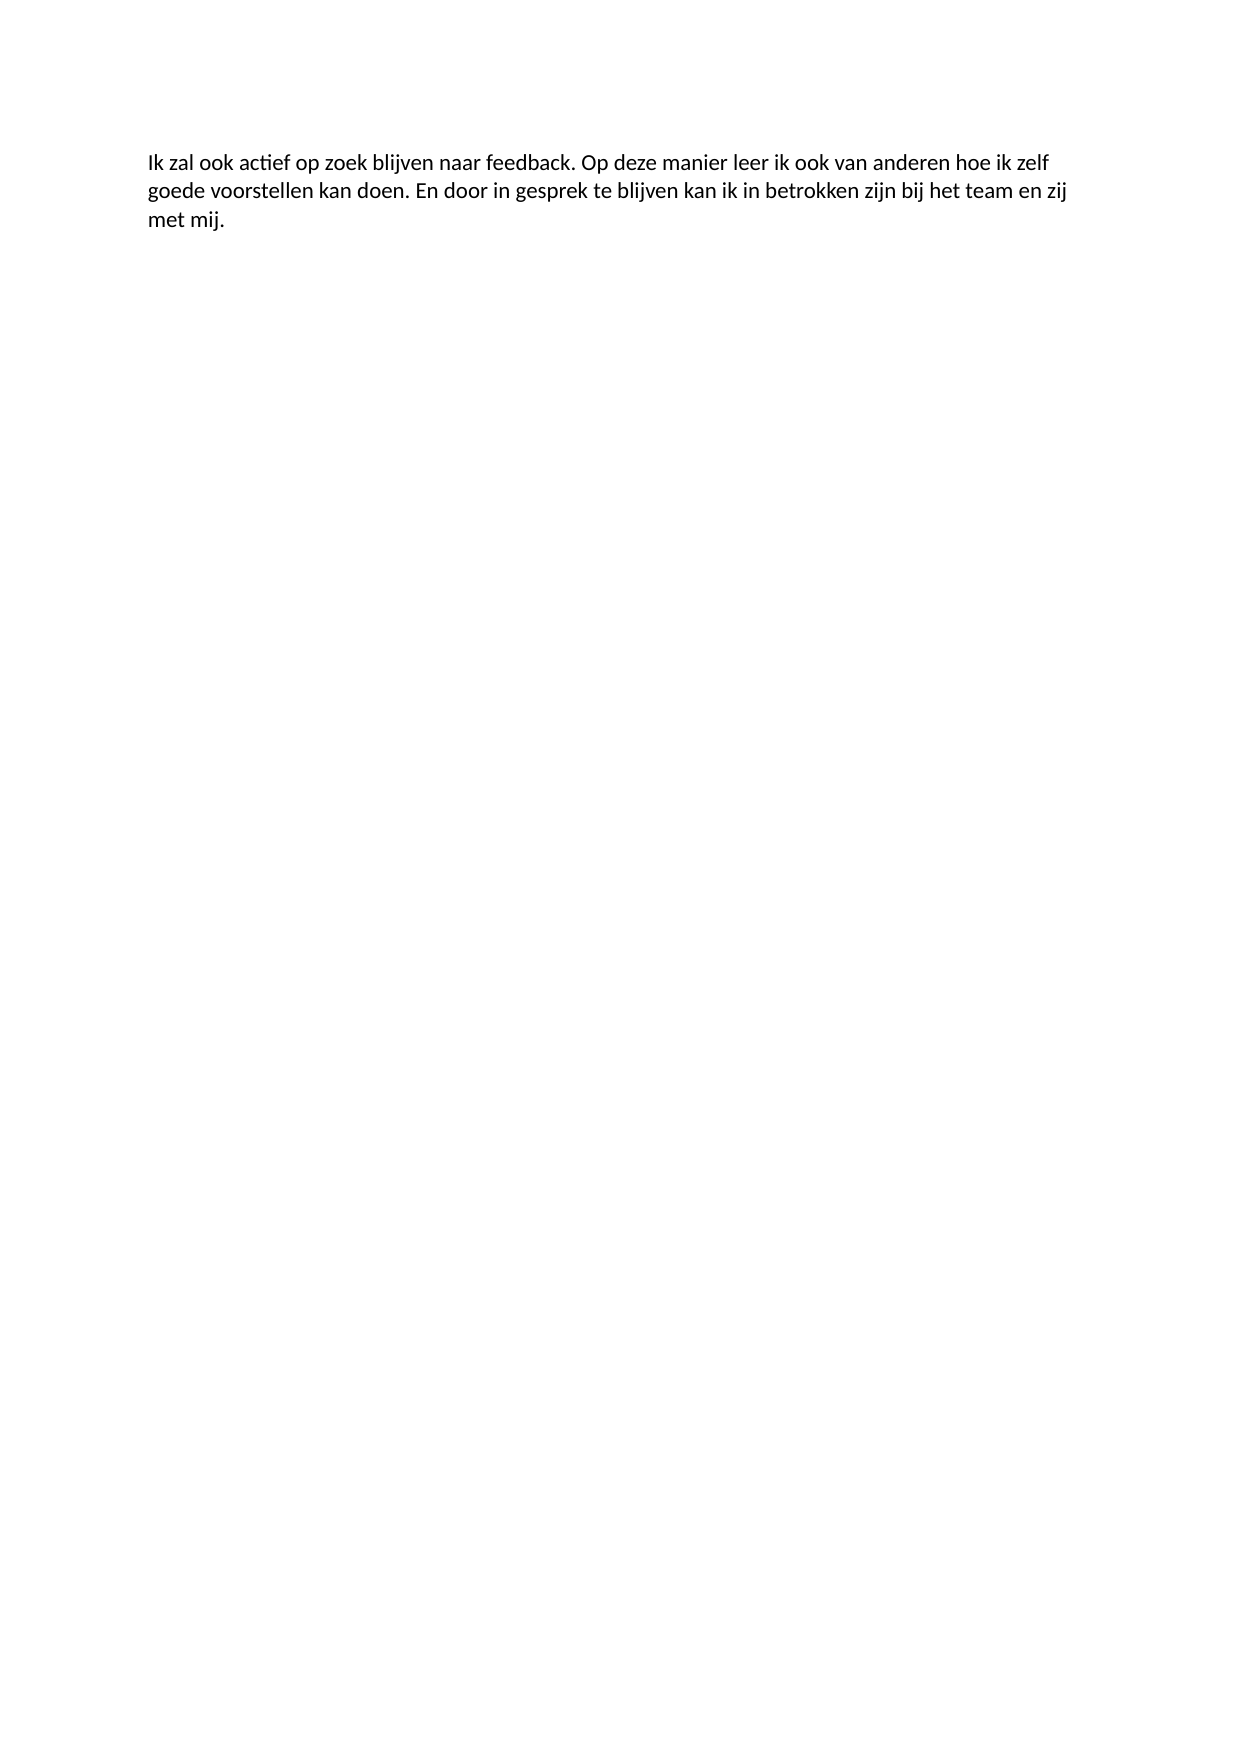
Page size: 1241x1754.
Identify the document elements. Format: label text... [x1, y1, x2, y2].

text Ik zal ook actief op zoek blijven naar feedback. Op deze manier leer ik ook van anderen hoe ik zelf goede voorstellen kan doen. En door in gesprek te blijven kan ik in betrokken zijn bij het team en zij met mij. [148, 148, 1093, 261]
